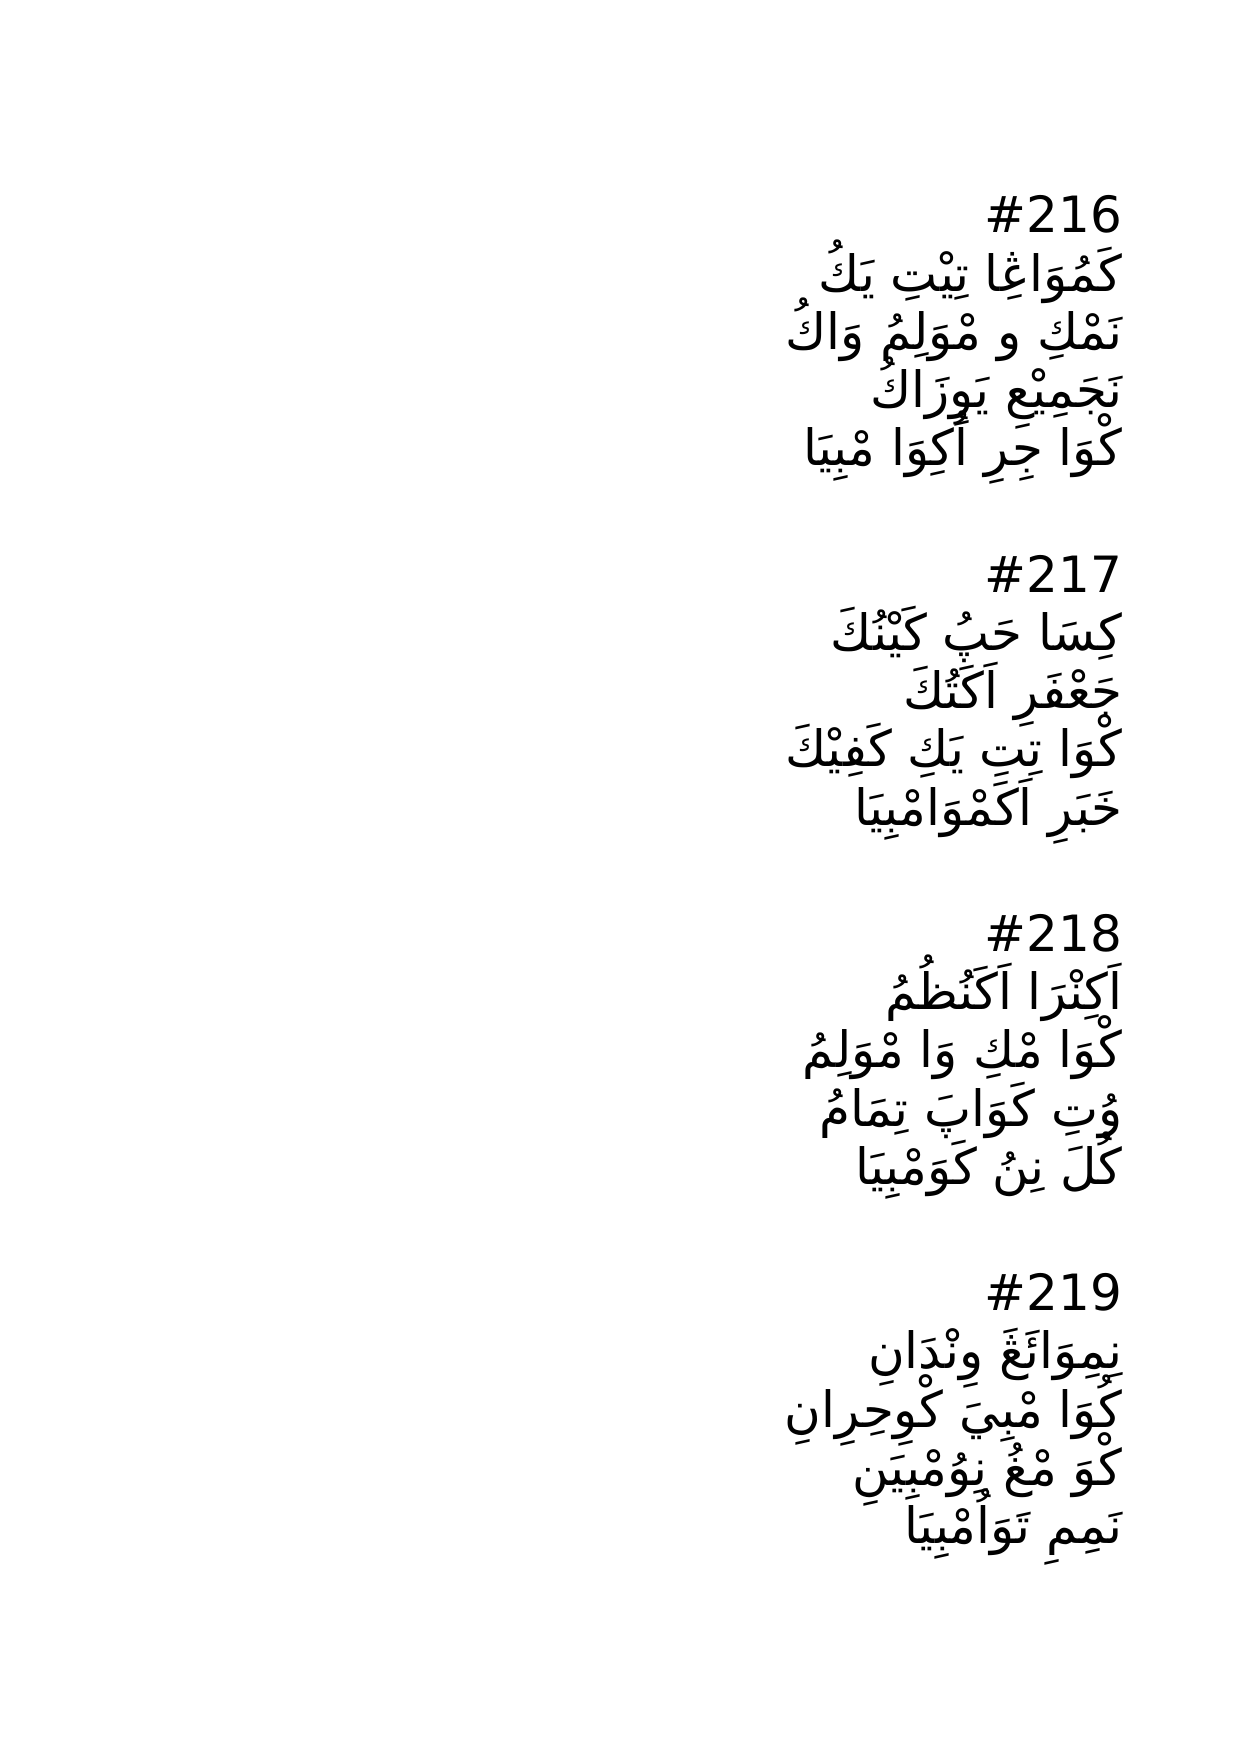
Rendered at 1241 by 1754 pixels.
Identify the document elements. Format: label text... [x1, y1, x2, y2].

text كْوَ مْغُ نِوُمْبِيَنِ [118, 1439, 1122, 1497]
text نَمْكِ و مْوَلِمُ وَاكُ [118, 303, 1122, 361]
text كُلَ نِنُ كَوَمْبِيَا [118, 1138, 1122, 1196]
text كُوَا مْبِيَ كْوِحِرِانِ [118, 1381, 1122, 1439]
text #217 [118, 546, 1122, 604]
text #219 [118, 1264, 1122, 1322]
text كْوَا جِرِ اُكِوَا مْبِيَا [118, 419, 1122, 477]
text كِسَا حَپُ كَيْنُكَ [118, 604, 1122, 662]
text #218 [118, 905, 1122, 963]
text نَجَمِيْعِ يَوِزَاكُ [118, 361, 1122, 419]
text وُتِ كَوَاپَ تِمَامُ [118, 1079, 1122, 1138]
text كَمُوَاڠِا تِيْتِ يَكُ [118, 244, 1122, 303]
text كْوَا تِتِ يَكِ كَفِيْكَ [118, 720, 1122, 778]
text كْوَا مْكِ وَا مْوَلِمُ [118, 1021, 1122, 1079]
text اَكِنْرَا اَكَنُظُمُ [118, 963, 1122, 1021]
text نِمِوَائَڠَ وِنْدَانِ [118, 1322, 1122, 1381]
text #216 [118, 186, 1122, 244]
text نَمِمِ تَوَاُمْبِيَا [118, 1497, 1122, 1555]
text خَبَرِ اَكَمْوَامْبِيَا [118, 778, 1122, 837]
text جَعْفَرِ اَكَتُكَ [118, 662, 1122, 720]
